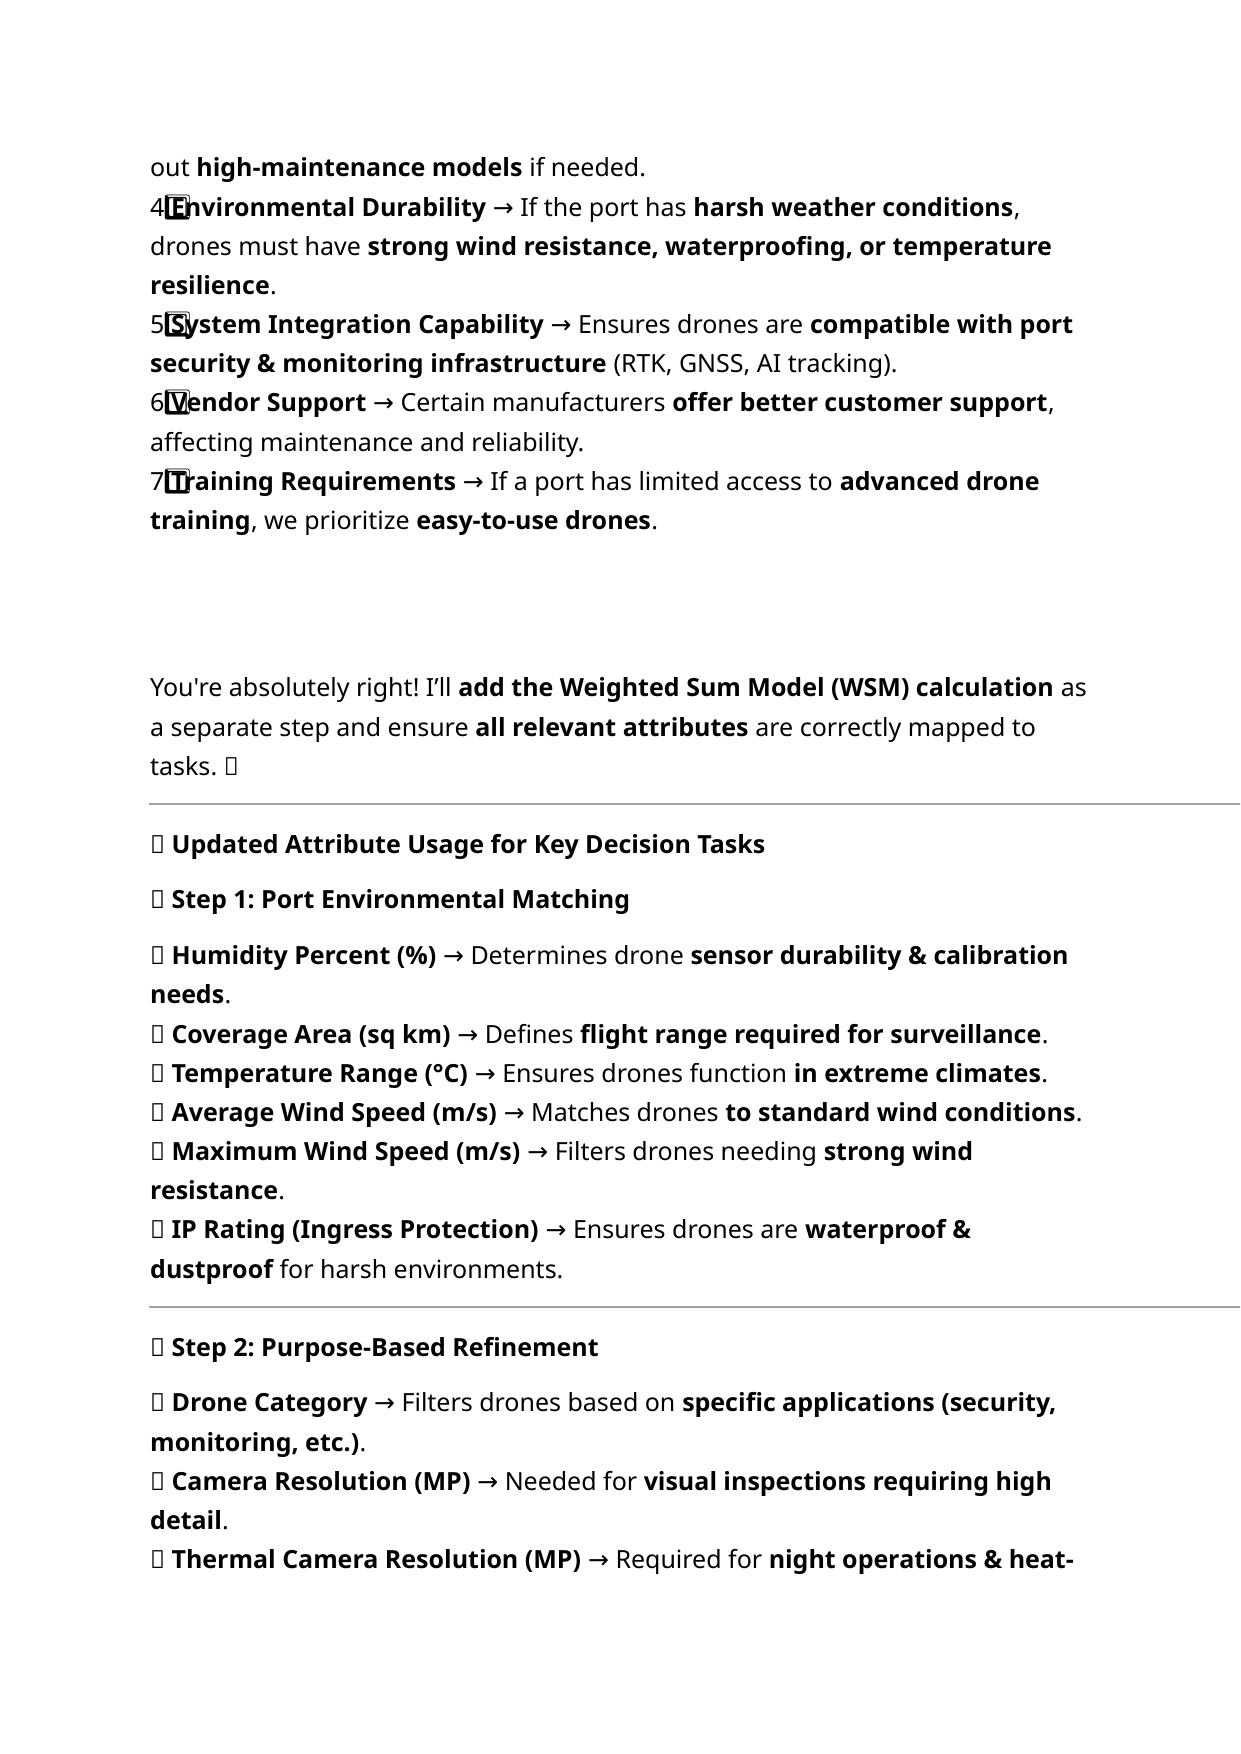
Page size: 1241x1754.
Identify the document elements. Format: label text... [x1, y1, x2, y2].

text You're absolutely right! I’ll add the Weighted Sum Model (WSM) calculation as a separate step and ensure all relevant attributes are correctly mapped to tasks. 🚀 [150, 670, 1090, 782]
text 📌 Updated Attribute Usage for Key Decision Tasks [150, 826, 1090, 860]
text ✅ Drone Category → Filters drones based on specific applications (security, monitoring, etc.). ✅ Camera Resolution (MP) → Needed for visual inspections requiring high detail. ✅ Thermal Camera Resolution (MP) → Required for night operations & heat- [150, 1385, 1090, 1576]
text 🔹 Step 2: Purpose-Based Refinement [150, 1329, 1090, 1363]
text ✅ Humidity Percent (%) → Determines drone sensor durability & calibration needs. ✅ Coverage Area (sq km) → Defines flight range required for surveillance. ✅ Temperature Range (°C) → Ensures drones function in extreme climates. ✅ Average Wind Speed (m/s) → Matches drones to standard wind conditions. ✅ Maximum Wind Speed (m/s) → Filters drones needing strong wind resistance. ✅ IP Rating (Ingress Protection) → Ensures drones are waterproof & dustproof for harsh environments. [150, 938, 1090, 1285]
text 🔹 Step 1: Port Environmental Matching [150, 882, 1090, 916]
text out high-maintenance models if needed. 4️⃣ Environmental Durability → If the port has harsh weather conditions, drones must have strong wind resistance, waterproofing, or temperature resilience. 5️⃣ System Integration Capability → Ensures drones are compatible with port security & monitoring infrastructure (RTK, GNSS, AI tracking). 6️⃣ Vendor Support → Certain manufacturers offer better customer support, affecting maintenance and reliability. 7️⃣ Training Requirements → If a port has limited access to advanced drone training, we prioritize easy-to-use drones. [150, 150, 1090, 537]
